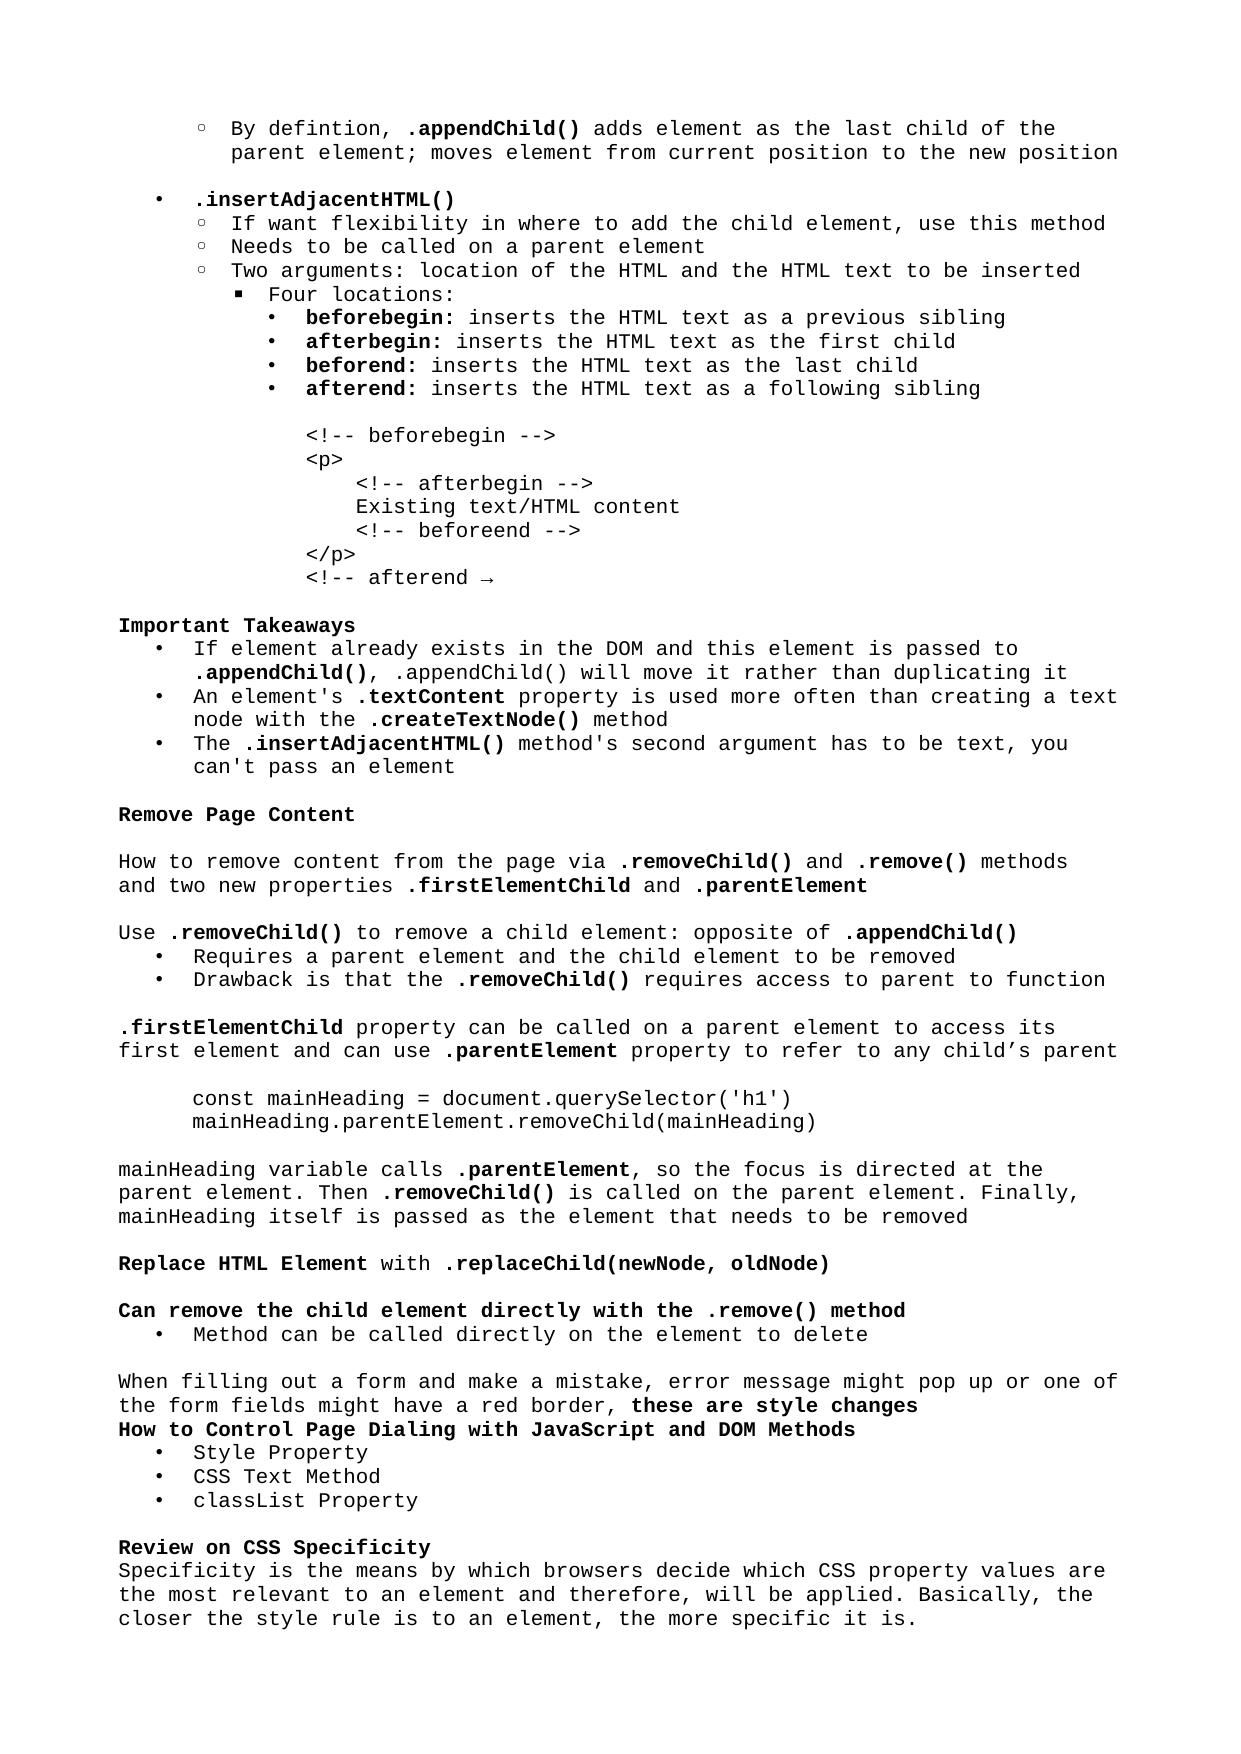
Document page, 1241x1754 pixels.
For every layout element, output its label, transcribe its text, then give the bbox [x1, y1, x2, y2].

list If want flexibility in where to add the child element, use this method [193, 213, 1122, 236]
list The .insertAdjacentHTML() method's second argument has to be text, you can't pass an element [156, 733, 1122, 780]
text Important Takeaways [118, 615, 1122, 638]
text const mainHeading = document.querySelector('h1') [118, 1088, 1122, 1111]
text When filling out a form and make a mistake, error message might pop up or one of the form fields might have a red border, these are style changes [118, 1371, 1122, 1419]
text Review on CSS Specificity [118, 1537, 1122, 1561]
list If element already exists in the DOM and this element is passed to .appendChild(), .appendChild() will move it rather than duplicating it [156, 638, 1122, 686]
list Two arguments: location of the HTML and the HTML text to be inserted [193, 260, 1122, 284]
list beforend: inserts the HTML text as the last child [268, 354, 1122, 378]
list Requires a parent element and the child element to be removed [156, 946, 1122, 969]
text Specificity is the means by which browsers decide which CSS property values are the most relevant to an element and therefore, will be applied. Basically, the closer the style rule is to an element, the more specific it is. [118, 1561, 1122, 1631]
text Use .removeChild() to remove a child element: opposite of .appendChild() [118, 922, 1122, 946]
list afterend: inserts the HTML text as a following sibling [268, 378, 1122, 402]
list <!-- beforebegin --> [268, 426, 1122, 449]
text .firstElementChild property can be called on a parent element to access its first element and can use .parentElement property to refer to any child’s parent [118, 1017, 1122, 1064]
list Existing text/HTML content [268, 496, 1122, 520]
list <!-- afterbegin --> [268, 473, 1122, 496]
text Remove Page Content [118, 804, 1122, 827]
list Four locations: [231, 284, 1122, 307]
list Style Property [156, 1442, 1122, 1466]
list afterbegin: inserts the HTML text as the first child [268, 331, 1122, 354]
list By defintion, .appendChild() adds element as the last child of the parent element; moves element from current position to the new position [193, 118, 1122, 165]
list CSS Text Method [156, 1466, 1122, 1489]
text mainHeading variable calls .parentElement, so the focus is directed at the parent element. Then .removeChild() is called on the parent element. Finally, mainHeading itself is passed as the element that needs to be removed [118, 1158, 1122, 1229]
list beforebegin: inserts the HTML text as a previous sibling [268, 307, 1122, 331]
list .insertAdjacentHTML() [156, 189, 1122, 213]
list Drawback is that the .removeChild() requires access to parent to function [156, 969, 1122, 993]
text How to remove content from the page via .removeChild() and .remove() methods [118, 851, 1122, 875]
list Needs to be called on a parent element [193, 236, 1122, 260]
list <!-- beforeend --> [268, 520, 1122, 544]
list <p> [268, 449, 1122, 473]
text mainHeading.parentElement.removeChild(mainHeading) [118, 1111, 1122, 1135]
list Method can be called directly on the element to delete [156, 1324, 1122, 1348]
text Replace HTML Element with .replaceChild(newNode, oldNode) [118, 1253, 1122, 1277]
text How to Control Page Dialing with JavaScript and DOM Methods [118, 1419, 1122, 1442]
list </p> [268, 544, 1122, 567]
text Can remove the child element directly with the .remove() method [118, 1300, 1122, 1324]
text and two new properties .firstElementChild and .parentElement [118, 875, 1122, 898]
list An element's .textContent property is used more often than creating a text node with the .createTextNode() method [156, 686, 1122, 733]
list <!-- afterend → [268, 567, 1122, 591]
list classList Property [156, 1489, 1122, 1537]
